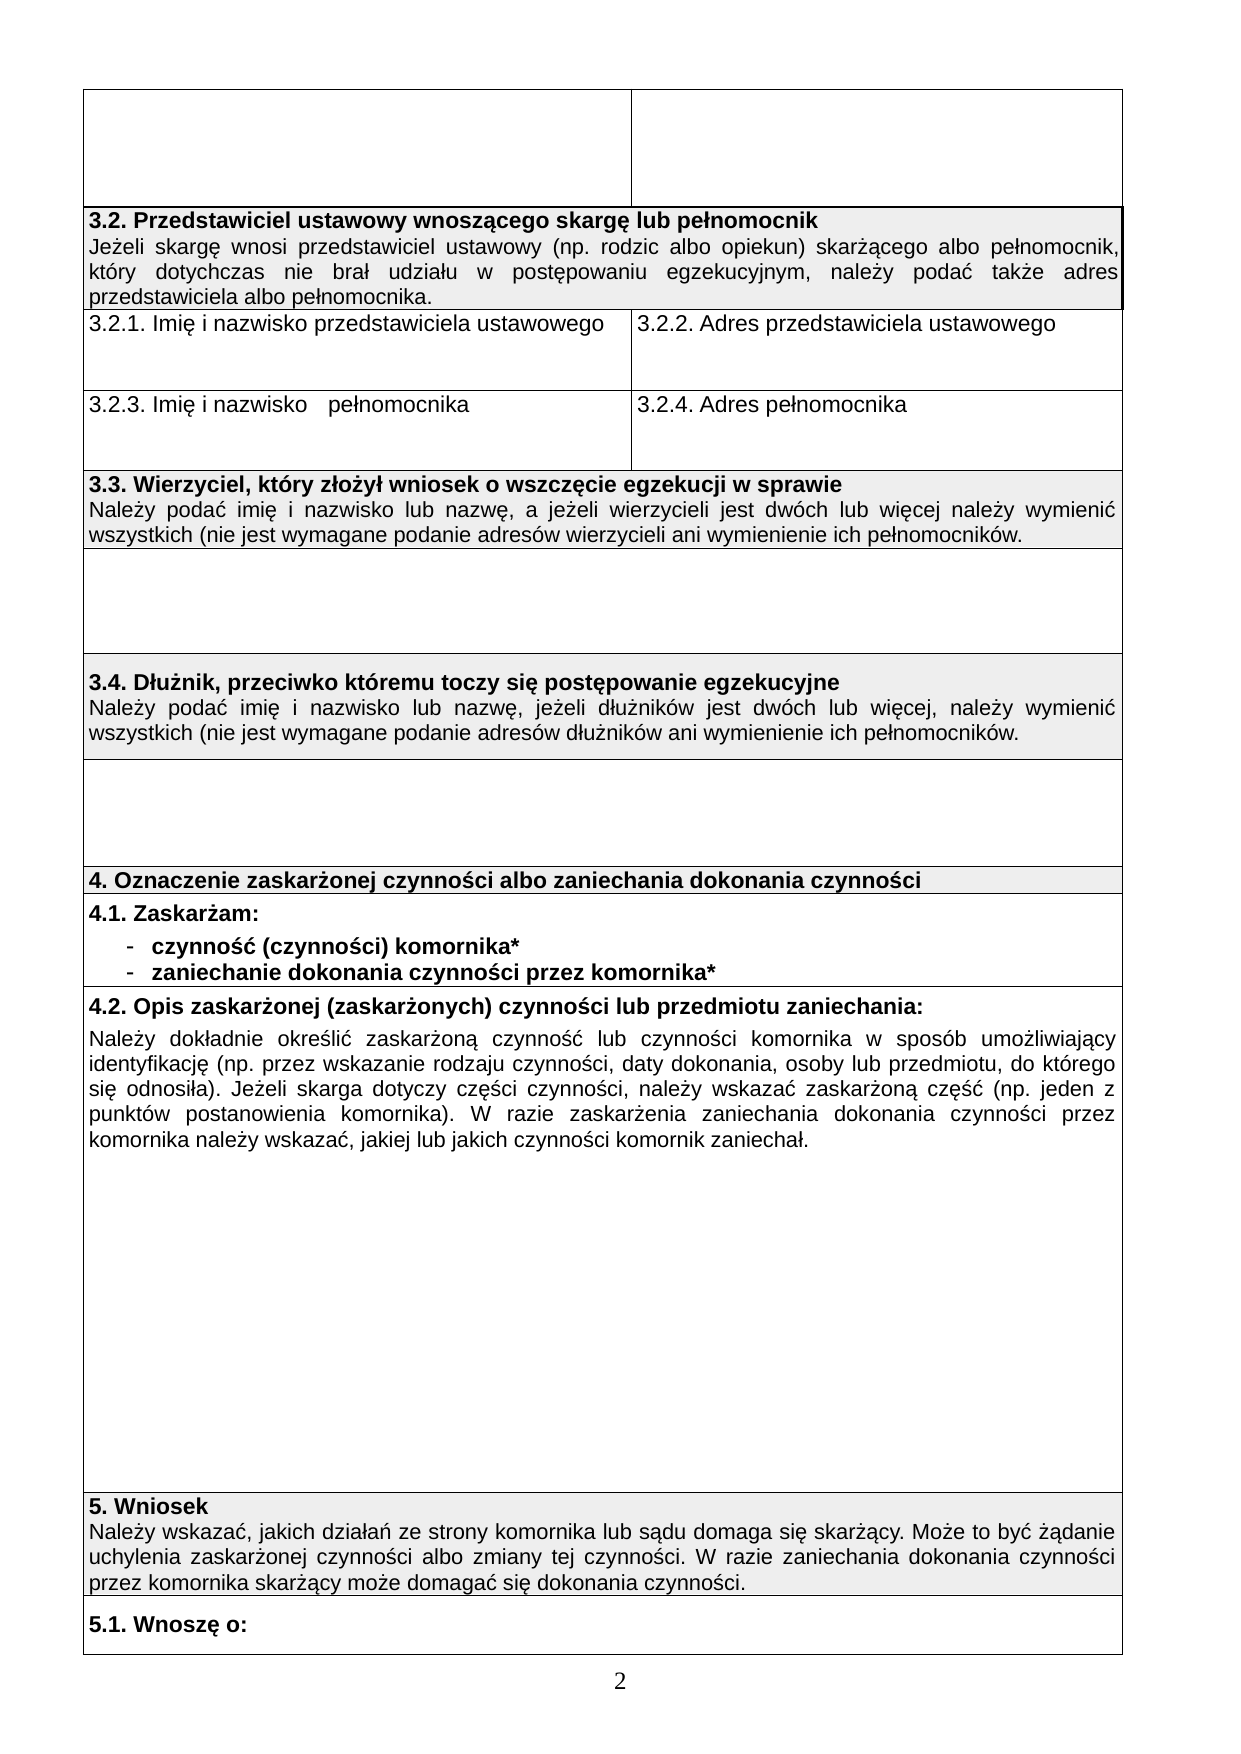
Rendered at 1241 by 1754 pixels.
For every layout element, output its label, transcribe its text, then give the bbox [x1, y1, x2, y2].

table_cell [84, 760, 1122, 866]
table_cell 4.1. Zaskarżam: czynność (czynności) komornika* zaniechanie dokonania czynności przez komornika* [84, 894, 1122, 986]
table_cell 5.1. Wnoszę o: uchylenie zaskarżonej czynności* zmianę zaskarżonej czynności* nakazanie dokonania czynności* [84, 1596, 1122, 1654]
table_cell [84, 549, 1122, 653]
table_cell 3.2.1. Imię i nazwisko przedstawiciela ustawowego [84, 310, 631, 389]
table_cell 3.2.4. Adres pełnomocnika [632, 391, 1122, 469]
table_cell 3.2. Przedstawiciel ustawowy wnoszącego skargę lub pełnomocnik Jeżeli skargę wnosi przedstawiciel ustawowy (np. rodzic albo opiekun) skarżącego albo pełnomocnik, który dotychczas nie brał udziału w postępowaniu egzekucyjnym, należy podać także adres przedstawiciela albo pełnomocnika. [84, 208, 1121, 309]
table_cell [632, 90, 1122, 206]
table_cell 4. Oznaczenie zaskarżonej czynności albo zaniechania dokonania czynności [84, 867, 1122, 893]
table_cell [84, 90, 631, 206]
table_cell 3.2.2. Adres przedstawiciela ustawowego [632, 310, 1122, 389]
table_cell 3.2.3. Imię i nazwisko pełnomocnika [84, 391, 631, 469]
table_cell 5. Wniosek Należy wskazać, jakich działań ze strony komornika lub sądu domaga się skarżący. Może to być żądanie uchylenia zaskarżonej czynności albo zmiany tej czynności. W razie zaniechania dokonania czynności przez komornika skarżący może domagać się dokonania czynności. [84, 1493, 1122, 1594]
table_cell 3.3. Wierzyciel, który złożył wniosek o wszczęcie egzekucji w sprawie Należy podać imię i nazwisko lub nazwę, a jeżeli wierzycieli jest dwóch lub więcej należy wymienić wszystkich (nie jest wymagane podanie adresów wierzycieli ani wymienienie ich pełnomocników. [84, 471, 1122, 547]
table_cell 4.2. Opis zaskarżonej (zaskarżonych) czynności lub przedmiotu zaniechania: Należy dokładnie określić zaskarżoną czynność lub czynności komornika w sposób umożliwiający identyfikację (np. przez wskazanie rodzaju czynności, daty dokonania, osoby lub przedmiotu, do którego się odnosiła). Jeżeli skarga dotyczy części czynności, należy wskazać zaskarżoną część (np. jeden z punktów postanowienia komornika). W razie zaskarżenia zaniechania dokonania czynności przez komornika należy wskazać, jakiej lub jakich czynności komornik zaniechał. [84, 987, 1122, 1492]
table_cell 3.4. Dłużnik, przeciwko któremu toczy się postępowanie egzekucyjne Należy podać imię i nazwisko lub nazwę, jeżeli dłużników jest dwóch lub więcej, należy wymienić wszystkich (nie jest wymagane podanie adresów dłużników ani wymienienie ich pełnomocników. [84, 654, 1122, 759]
